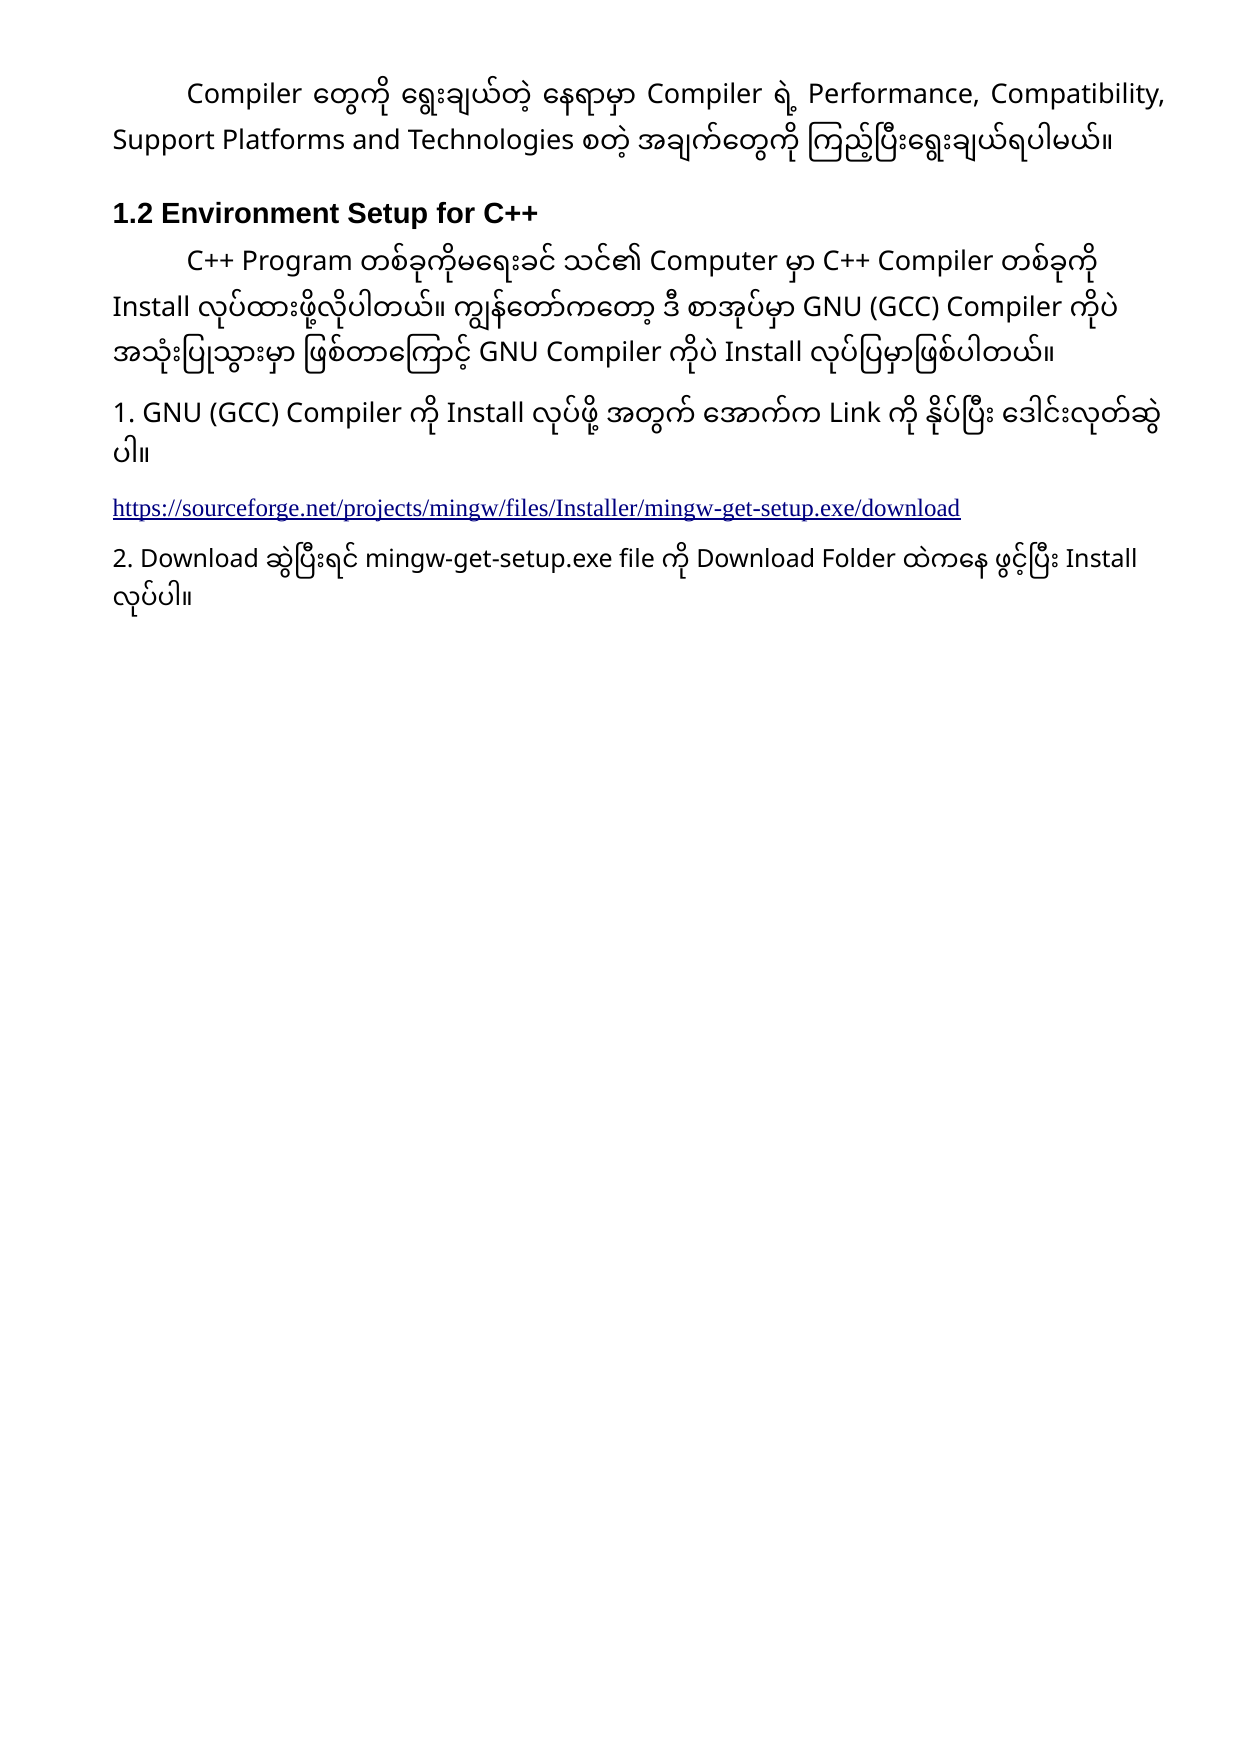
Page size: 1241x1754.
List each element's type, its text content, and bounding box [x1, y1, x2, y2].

subtitle 1.2 Environment Setup for C++ [112, 196, 1166, 229]
text Compiler တွေကို ရွေးချယ်တဲ့ နေရာမှာ Compiler ရဲ့ Performance, Compatibility, Support Platforms and Technologies စတဲ့ အချက်တွေကို ကြည့်ပြီးရွေးချယ်ရပါမယ်။ [112, 75, 1166, 161]
text 1. GNU (GCC) Compiler ကို Install လုပ်ဖို့ အတွက် အောက်က Link ကို နိုပ်ပြီး ဒေါင်းလုတ်ဆွဲပါ။ [112, 393, 1166, 474]
text https://sourceforge.net/projects/mingw/files/Installer/mingw-get-setup.exe/download [112, 493, 1166, 522]
text C++ Program တစ်ခုကိုမရေးခင် သင်၏ Computer မှာ C++ Compiler တစ်ခုကို Install လုပ်ထားဖို့လိုပါတယ်။ ကျွန်တော်ကတော့ ဒီ စာအုပ်မှာ GNU (GCC) Compiler ကိုပဲ အသုံးပြုသွားမှာ ဖြစ်တာကြောင့် GNU Compiler ကိုပဲ Install လုပ်ပြမှာဖြစ်ပါတယ်။ [112, 242, 1166, 373]
text 2. Download ဆွဲပြီးရင် mingw-get-setup.exe file ကို Download Folder ထဲကနေ ဖွင့်ပြီး Install လုပ်ပါ။ [112, 541, 1166, 616]
